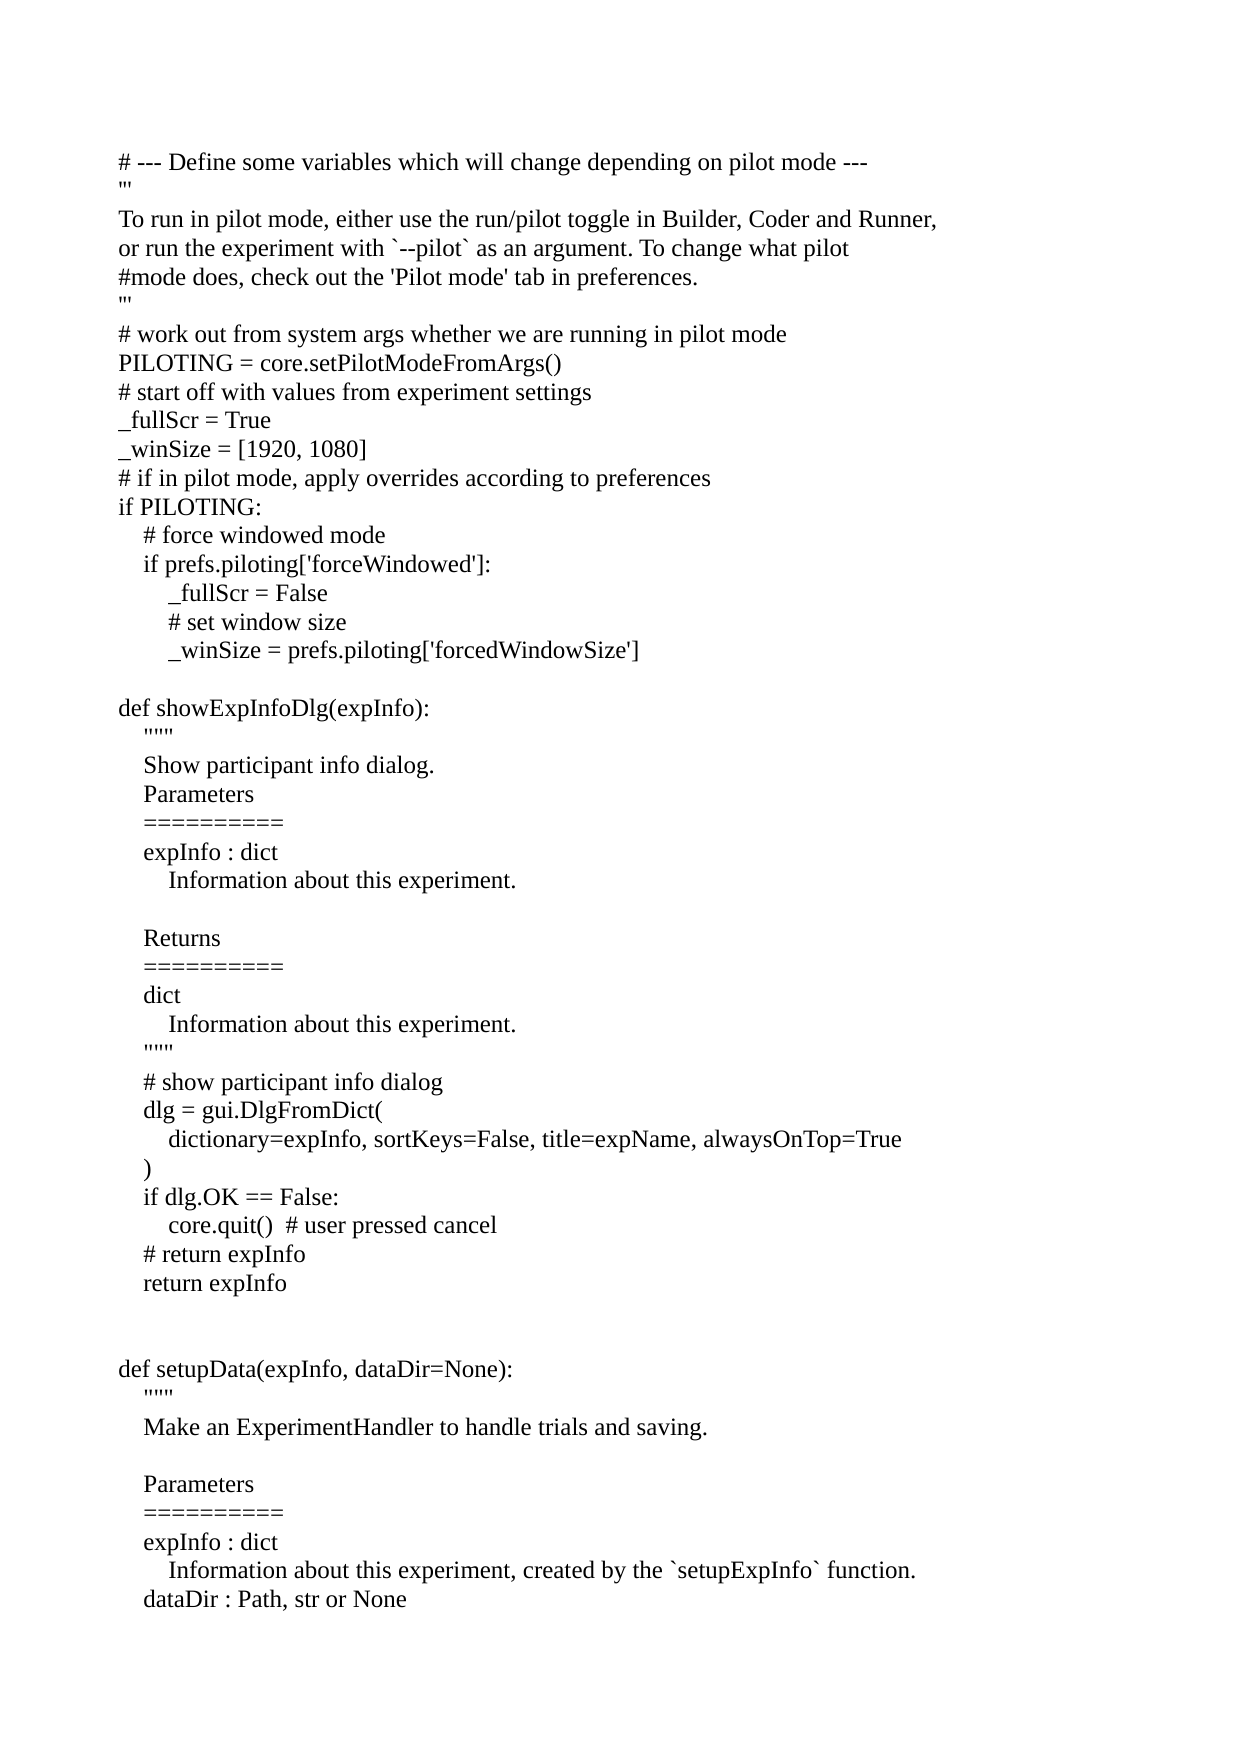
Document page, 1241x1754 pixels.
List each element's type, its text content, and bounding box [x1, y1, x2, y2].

text if dlg.OK == False: [118, 1182, 1122, 1211]
text expInfo : dict [118, 1527, 1122, 1556]
text """ [118, 722, 1122, 751]
text Make an ExperimentHandler to handle trials and saving. [118, 1412, 1122, 1441]
text def showExpInfoDlg(expInfo): [118, 693, 1122, 722]
text Information about this experiment, created by the `setupExpInfo` function. [118, 1556, 1122, 1584]
text return expInfo [118, 1268, 1122, 1297]
text Parameters [118, 779, 1122, 808]
text ''' [118, 291, 1122, 319]
text ========== [118, 1498, 1122, 1527]
text # show participant info dialog [118, 1067, 1122, 1096]
text def setupData(expInfo, dataDir=None): [118, 1354, 1122, 1383]
text # force windowed mode [118, 521, 1122, 549]
text or run the experiment with `--pilot` as an argument. To change what pilot [118, 233, 1122, 262]
text _fullScr = False [118, 578, 1122, 607]
text ) [118, 1153, 1122, 1182]
text core.quit() # user pressed cancel [118, 1211, 1122, 1239]
text """ [118, 1038, 1122, 1067]
text #mode does, check out the 'Pilot mode' tab in preferences. [118, 262, 1122, 291]
text ========== [118, 808, 1122, 837]
text # if in pilot mode, apply overrides according to preferences [118, 463, 1122, 492]
text _winSize = prefs.piloting['forcedWindowSize'] [118, 636, 1122, 664]
text # start off with values from experiment settings [118, 377, 1122, 406]
text dict [118, 981, 1122, 1009]
text dataDir : Path, str or None [118, 1584, 1122, 1613]
text ========== [118, 952, 1122, 981]
text # --- Define some variables which will change depending on pilot mode --- [118, 147, 1122, 176]
text """ [118, 1383, 1122, 1412]
text dictionary=expInfo, sortKeys=False, title=expName, alwaysOnTop=True [118, 1124, 1122, 1153]
text # work out from system args whether we are running in pilot mode [118, 319, 1122, 348]
text if prefs.piloting['forceWindowed']: [118, 549, 1122, 578]
text To run in pilot mode, either use the run/pilot toggle in Builder, Coder and Runner, [118, 204, 1122, 233]
text dlg = gui.DlgFromDict( [118, 1096, 1122, 1124]
text Show participant info dialog. [118, 751, 1122, 779]
text ''' [118, 176, 1122, 204]
text # return expInfo [118, 1239, 1122, 1268]
text # set window size [118, 607, 1122, 636]
text Returns [118, 923, 1122, 952]
text Information about this experiment. [118, 1009, 1122, 1038]
text _winSize = [1920, 1080] [118, 434, 1122, 463]
text _fullScr = True [118, 406, 1122, 434]
text Parameters [118, 1469, 1122, 1498]
text if PILOTING: [118, 492, 1122, 521]
text PILOTING = core.setPilotModeFromArgs() [118, 348, 1122, 377]
text expInfo : dict [118, 837, 1122, 866]
text Information about this experiment. [118, 866, 1122, 894]
